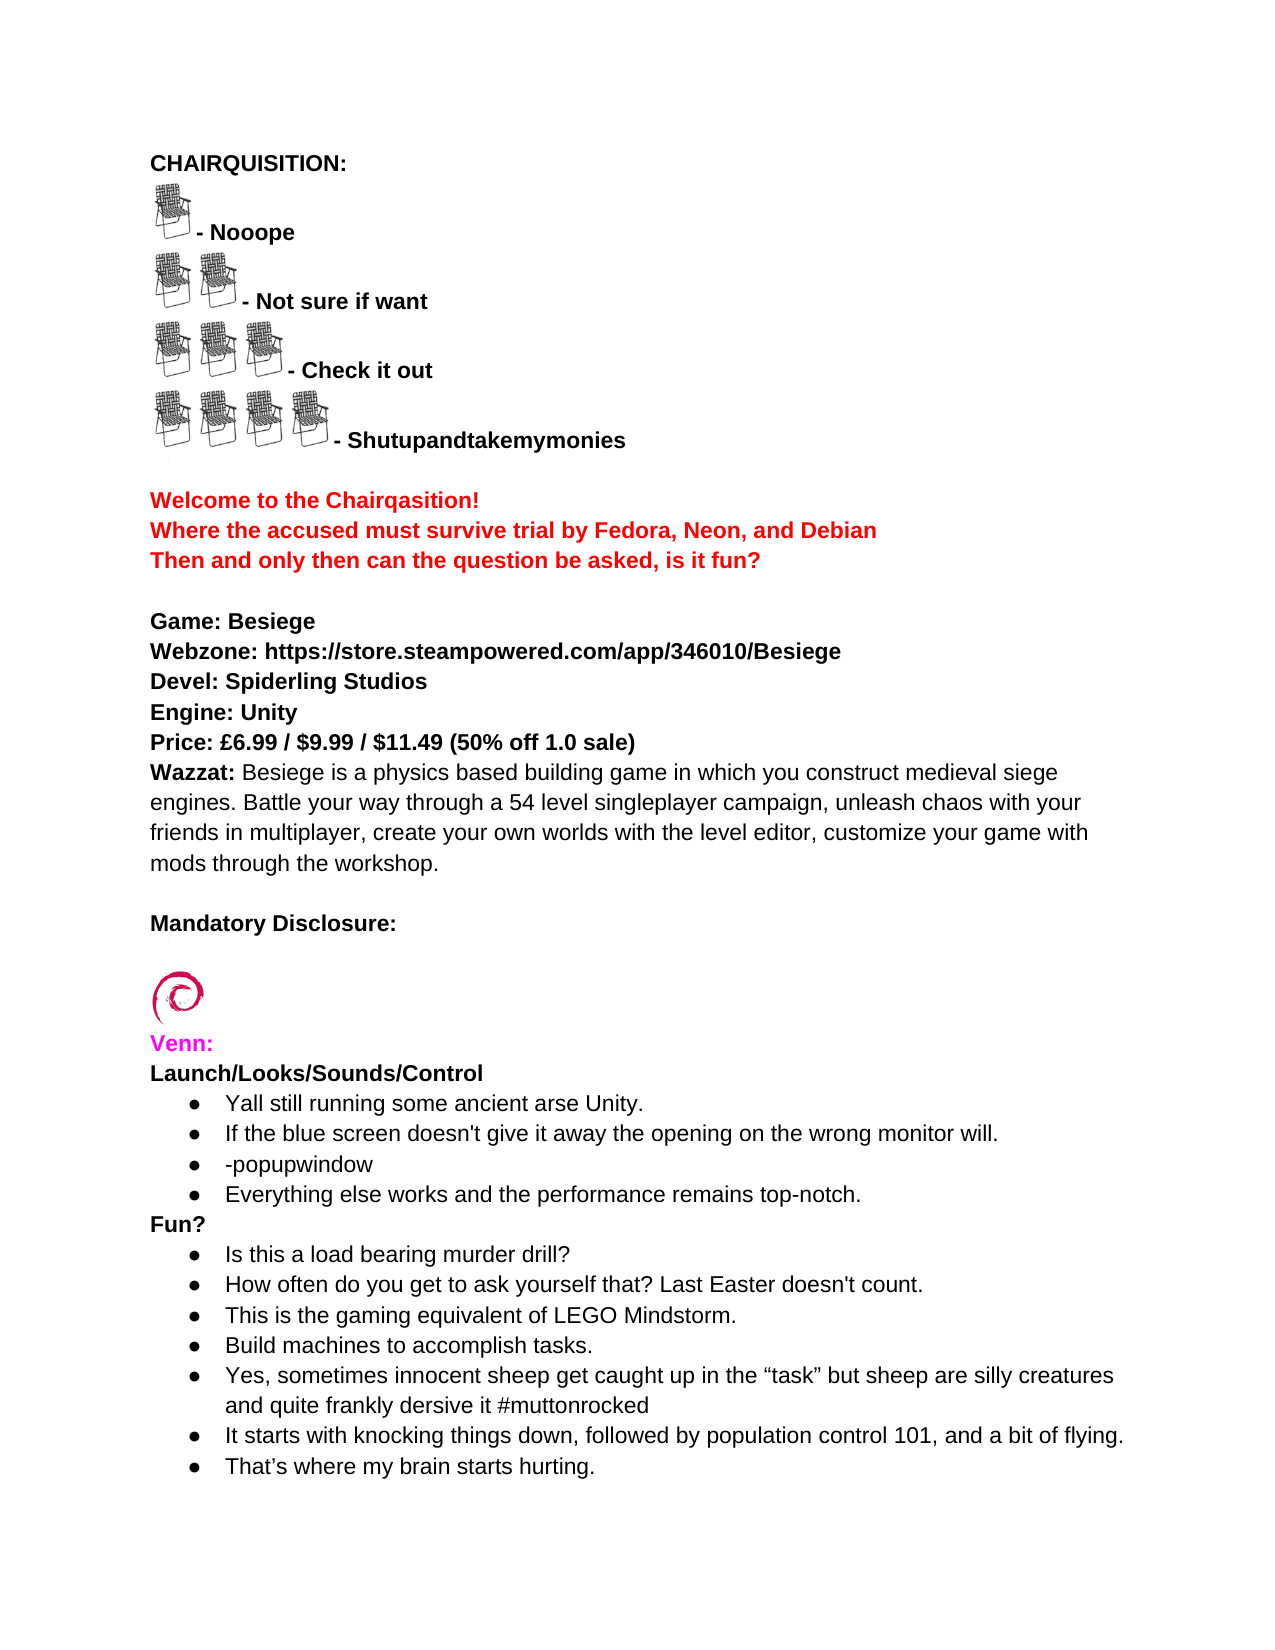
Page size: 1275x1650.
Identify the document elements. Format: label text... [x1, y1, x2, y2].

list This is the gaming equivalent of LEGO Mindstorm. [187, 1302, 1125, 1328]
text Engine: Unity [150, 698, 1125, 725]
picture [150, 970, 206, 1026]
text Game: Besiege [150, 608, 1125, 634]
list Build machines to accomplish tasks. [187, 1332, 1125, 1358]
text Mandatory Disclosure: [150, 910, 1125, 936]
text - Shutupandtakemymonies [150, 388, 1125, 453]
text CHAIRQUISITION: - Nooope [150, 150, 1125, 246]
list If the blue screen doesn't give it away the opening on the wrong monitor will. [187, 1120, 1125, 1147]
text Webzone: https://store.steampowered.com/app/346010/Besiege [150, 638, 1125, 664]
list Yes, sometimes innocent sheep get caught up in the “task” but sheep are silly creatures and quite frankly dersive it #muttonrocked [187, 1362, 1125, 1418]
text - Not sure if want [150, 249, 1125, 315]
picture [150, 249, 242, 310]
text Launch/Looks/Sounds/Control [150, 1060, 1125, 1086]
picture [150, 180, 196, 241]
list Everything else works and the performance remains top-notch. [187, 1181, 1125, 1207]
text Wazzat: Besiege is a physics based building game in which you construct medieval siege engines. Battle your way through a 54 level singleplayer campaign, unleash chaos with your friends in multiplayer, create your own worlds with the level editor, customize your game with mods through the workshop. [150, 759, 1125, 876]
list Is this a load bearing murder drill? [187, 1241, 1125, 1267]
picture [150, 387, 334, 449]
text Fun? [150, 1211, 1125, 1237]
text Where the accused must survive trial by Fedora, Neon, and Debian [150, 517, 1125, 544]
text - Check it out [150, 318, 1125, 384]
text Devel: Spiderling Studios [150, 668, 1125, 695]
list Yall still running some ancient arse Unity. [187, 1090, 1125, 1116]
list That’s where my brain starts hurting. [187, 1453, 1125, 1479]
picture [150, 318, 288, 379]
text Welcome to the Chairqasition! [150, 487, 1125, 513]
text Price: £6.99 / $9.99 / $11.49 (50% off 1.0 sale) [150, 729, 1125, 755]
list -popupwindow [187, 1151, 1125, 1177]
text Venn: [150, 970, 1125, 1056]
list It starts with knocking things down, followed by population control 101, and a bit of flying. [187, 1422, 1125, 1449]
text Then and only then can the question be asked, is it fun? [150, 547, 1125, 574]
list How often do you get to ask yourself that? Last Easter doesn't count. [187, 1271, 1125, 1298]
